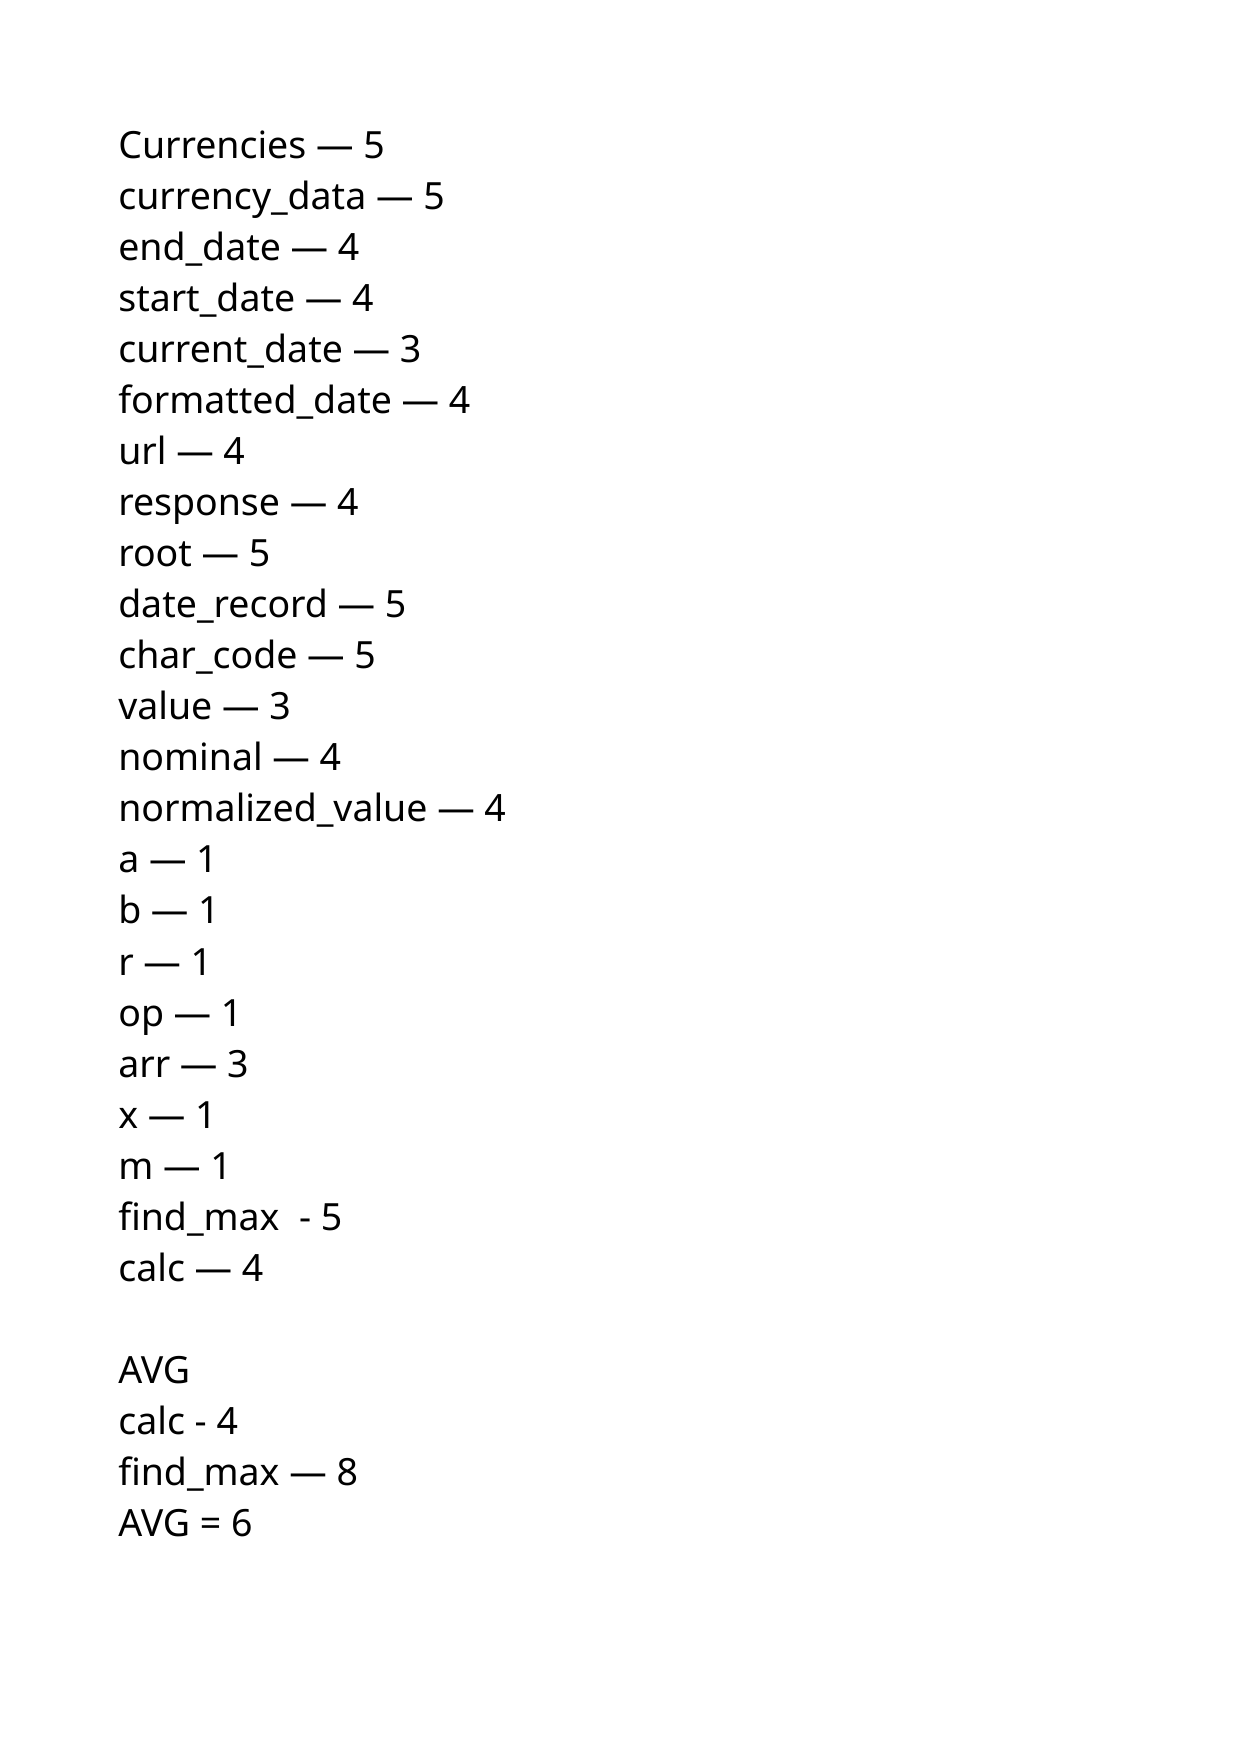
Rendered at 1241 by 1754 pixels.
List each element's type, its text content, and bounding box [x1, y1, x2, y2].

text arr — 3 [118, 1037, 1122, 1088]
text start_date — 4 [118, 271, 1122, 322]
text b — 1 [118, 884, 1122, 935]
text a — 1 [118, 833, 1122, 884]
text op — 1 [118, 986, 1122, 1037]
text AVG [118, 1343, 1122, 1394]
text nominal — 4 [118, 731, 1122, 782]
text r — 1 [118, 935, 1122, 986]
text currency_data — 5 [118, 169, 1122, 220]
text calc - 4 [118, 1394, 1122, 1445]
text x — 1 [118, 1088, 1122, 1139]
text root — 5 [118, 526, 1122, 577]
text AVG = 6 [118, 1496, 1122, 1547]
text find_max - 5 [118, 1190, 1122, 1241]
text normalized_value — 4 [118, 782, 1122, 833]
text value — 3 [118, 679, 1122, 731]
text formatted_date — 4 [118, 373, 1122, 424]
text date_record — 5 [118, 577, 1122, 628]
text response — 4 [118, 475, 1122, 526]
text char_code — 5 [118, 628, 1122, 679]
text current_date — 3 [118, 322, 1122, 373]
text end_date — 4 [118, 220, 1122, 271]
text Currencies — 5 [118, 118, 1122, 169]
text m — 1 [118, 1139, 1122, 1190]
text calc — 4 [118, 1241, 1122, 1292]
text url — 4 [118, 424, 1122, 475]
text find_max — 8 [118, 1445, 1122, 1496]
